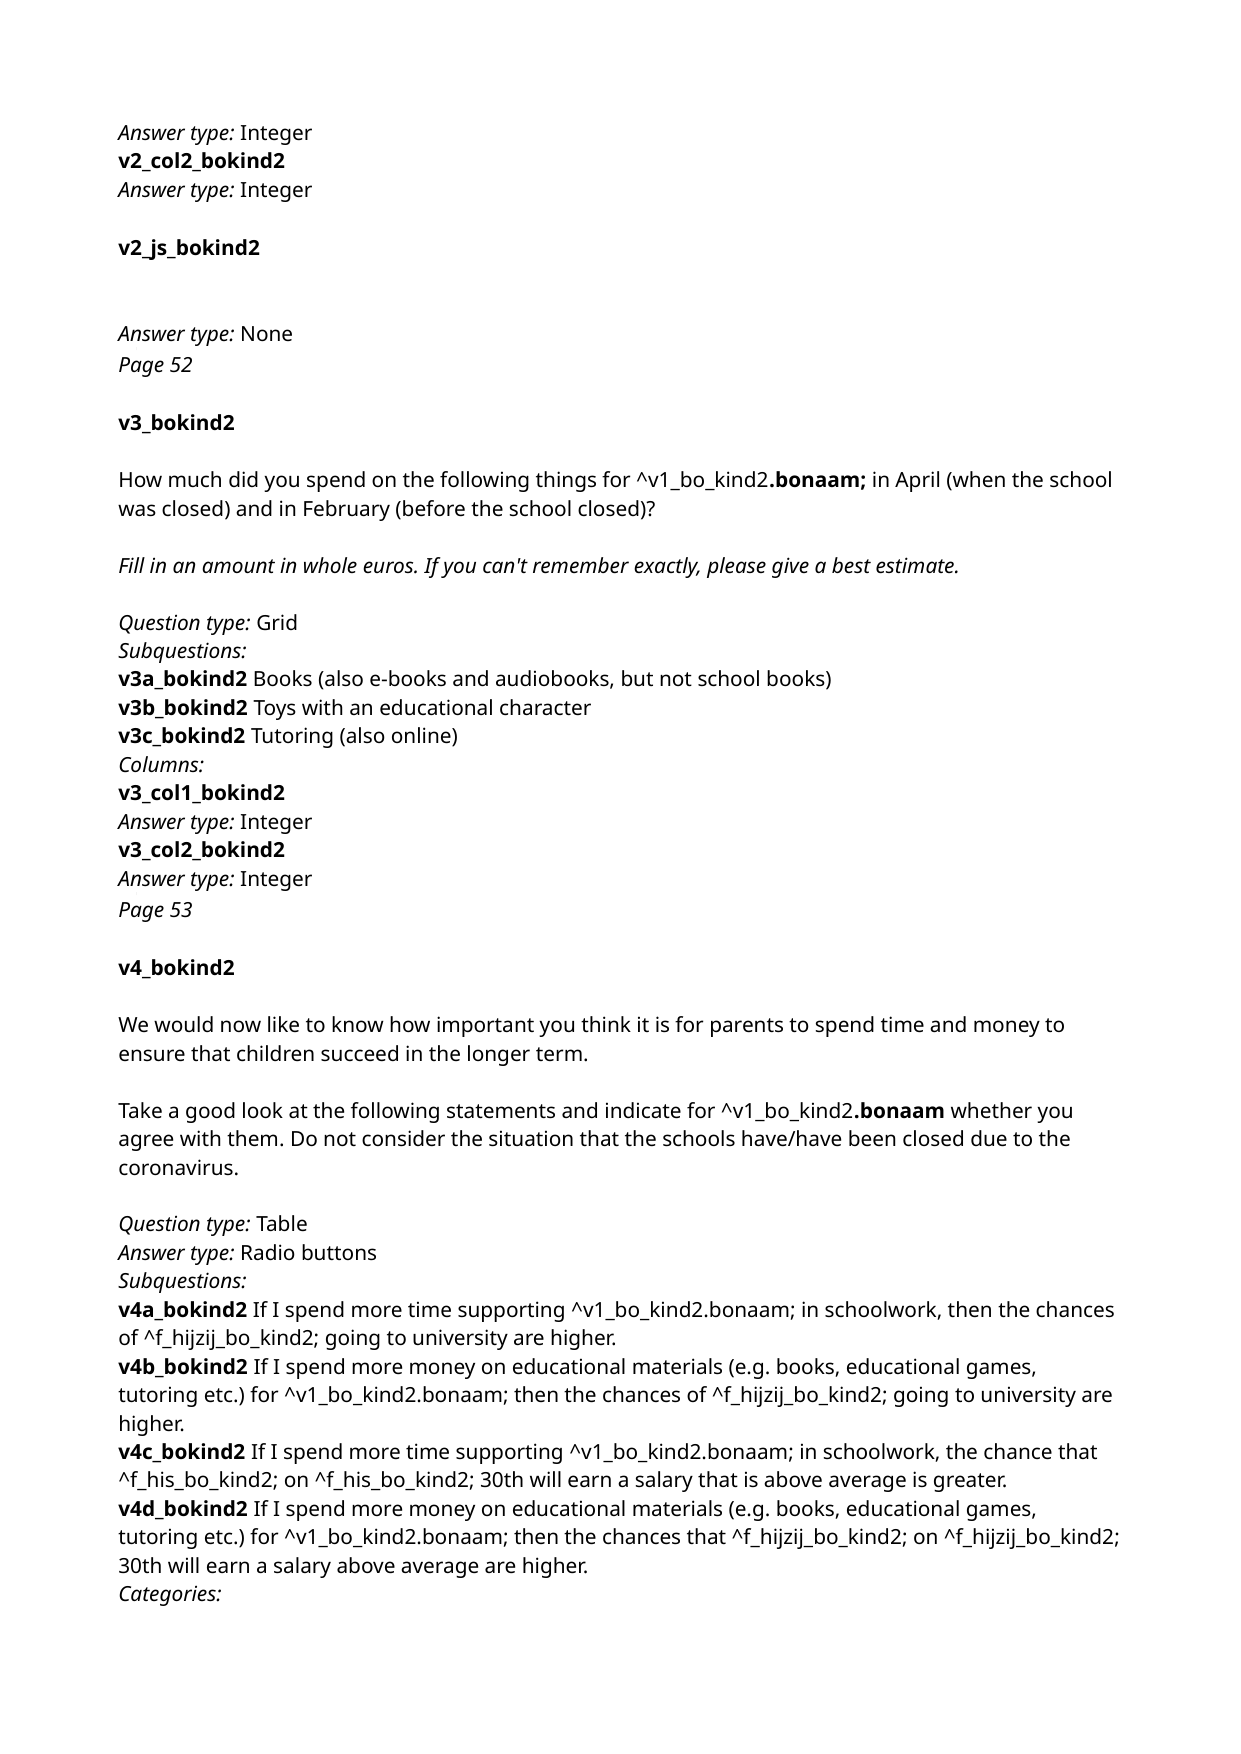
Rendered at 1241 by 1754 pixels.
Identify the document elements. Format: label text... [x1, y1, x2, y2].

subtitle v4_bokind2 [118, 953, 1122, 981]
text Page 53 [118, 895, 1122, 924]
text We would now like to know how important you think it is for parents to spend time and money to ensure that children succeed in the longer term. Take a good look at the following statements and indicate for ^v1_bo_kind2.bonaam whether you agree with them. Do not consider the situation that the schools have/have been closed due to the coronavirus. [118, 1011, 1122, 1181]
subtitle v2_js_bokind2 [118, 233, 1122, 261]
text v2_col2_bokind2 [118, 147, 1122, 175]
subtitle v3_bokind2 [118, 408, 1122, 436]
text Answer type: Integer [118, 807, 1122, 835]
text How much did you spend on the following things for ^v1_bo_kind2.bonaam; in April (when the school was closed) and in February (before the school closed)? Fill in an amount in whole euros. If you can't remember exactly, please give a best estimate. [118, 466, 1122, 579]
text Categories: [118, 1579, 1122, 1608]
text Answer type: Integer [118, 175, 1122, 203]
text Question type: Table [118, 1209, 1122, 1238]
text Subquestions: v3a_bokind2 Books (also e-books and audiobooks, but not school books) v3b_bokind2 Toys with an educational character v3c_bokind2 Tutoring (also online) [118, 636, 1122, 750]
text Answer type: None [118, 319, 1122, 347]
text v3_col2_bokind2 [118, 835, 1122, 864]
text Page 52 [118, 350, 1122, 379]
text Answer type: Integer [118, 864, 1122, 892]
text Answer type: Integer [118, 118, 1122, 147]
text Question type: Grid [118, 608, 1122, 636]
text Subquestions: v4a_bokind2 If I spend more time supporting ^v1_bo_kind2.bonaam; in schoolwork, then the chances of ^f_hijzij_bo_kind2; going to university are higher. v4b_bokind2 If I spend more money on educational materials (e.g. books, educational games, tutoring etc.) for ^v1_bo_kind2.bonaam; then the chances of ^f_hijzij_bo_kind2; going to university are higher. v4c_bokind2 If I spend more time supporting ^v1_bo_kind2.bonaam; in schoolwork, the chance that ^f_his_bo_kind2; on ^f_his_bo_kind2; 30th will earn a salary that is above average is greater. v4d_bokind2 If I spend more money on educational materials (e.g. books, educational games, tutoring etc.) for ^v1_bo_kind2.bonaam; then the chances that ^f_hijzij_bo_kind2; on ^f_hijzij_bo_kind2; 30th will earn a salary above average are higher. [118, 1266, 1122, 1579]
text Columns: v3_col1_bokind2 [118, 750, 1122, 807]
text Answer type: Radio buttons [118, 1238, 1122, 1266]
